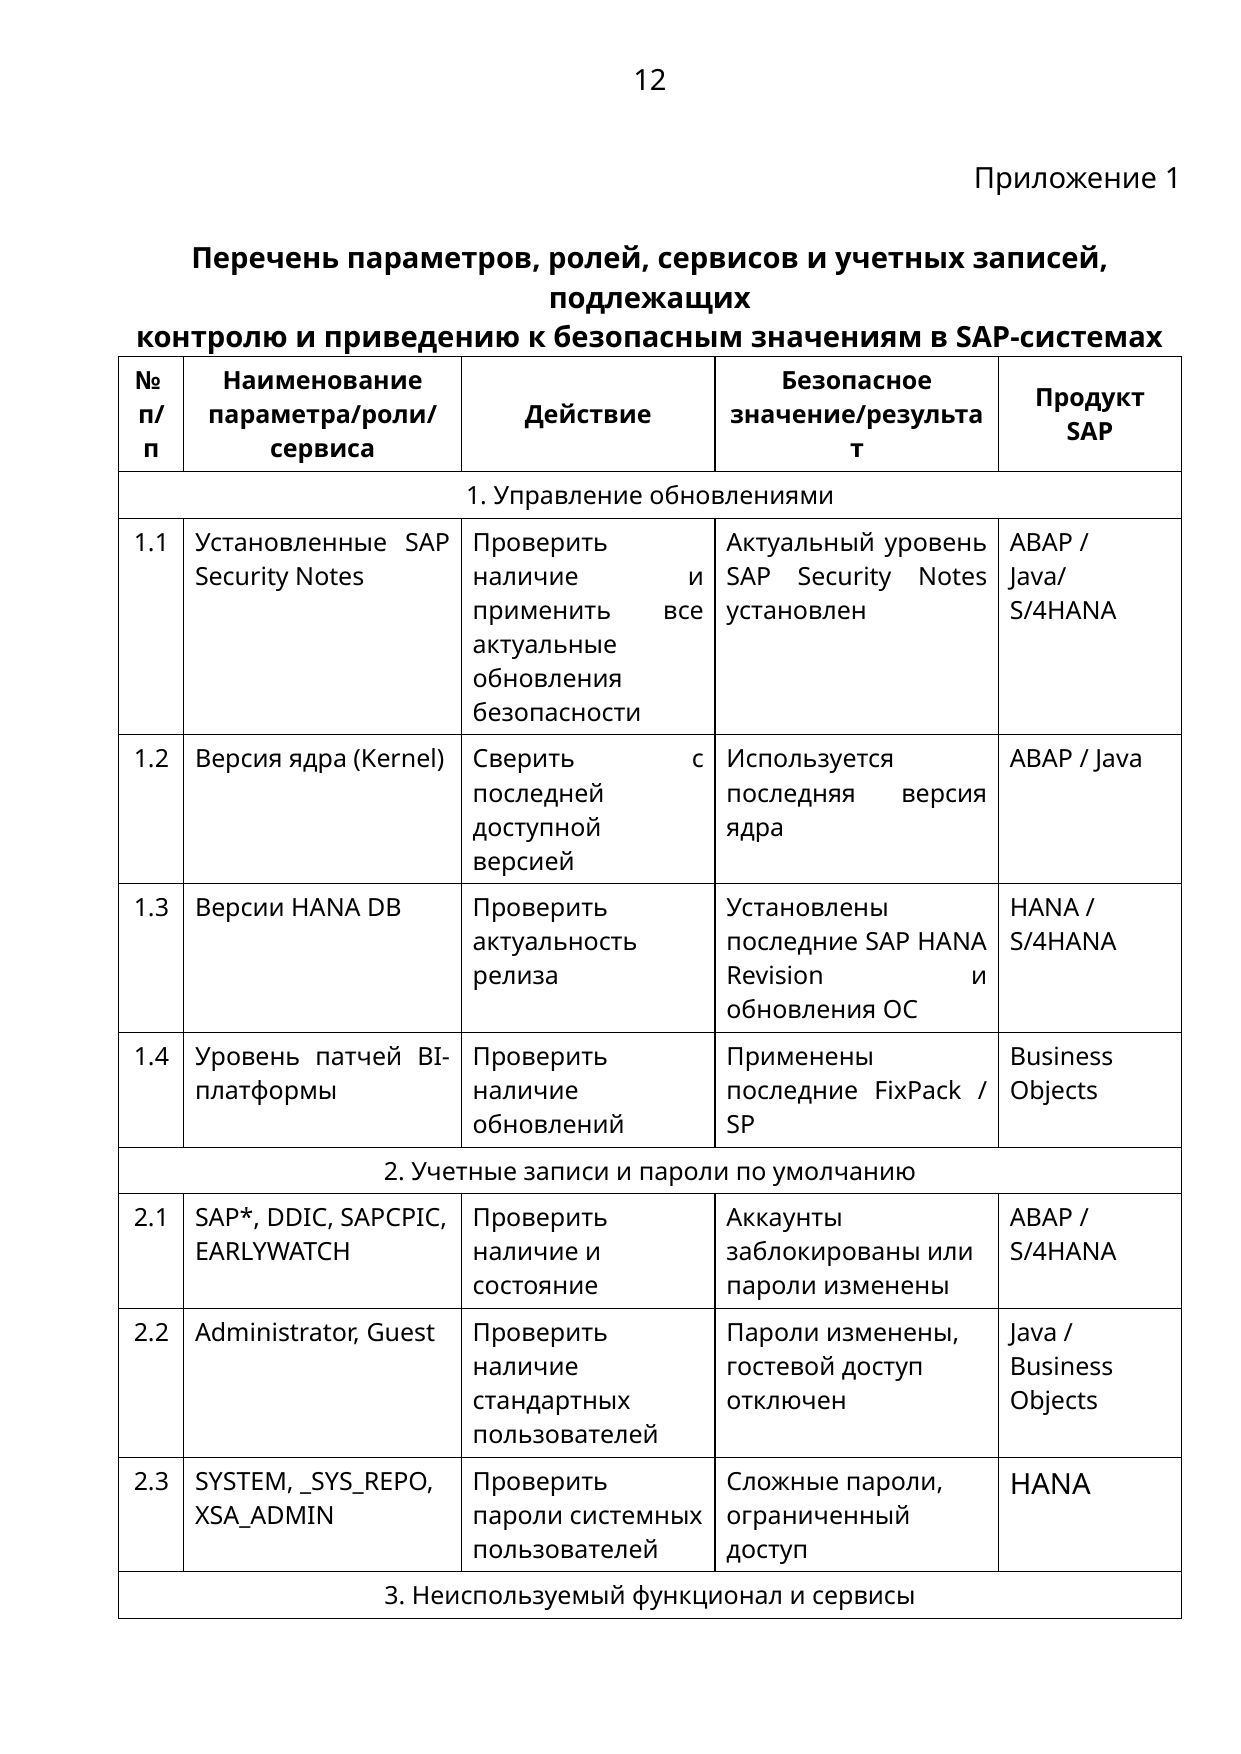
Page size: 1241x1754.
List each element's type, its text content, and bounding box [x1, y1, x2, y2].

table_cell SAP*, DDIC, SAPCPIC, EARLYWATCH [184, 1194, 461, 1308]
table_cell ABAP / Java [999, 735, 1181, 883]
table_cell Сложные пароли, ограниченный доступ [716, 1458, 998, 1571]
table_cell 1.1 [119, 519, 183, 734]
table_cell 1.4 [119, 1033, 183, 1147]
table_cell 2.2 [119, 1309, 183, 1457]
table_cell HANA / S/4HANA [999, 884, 1181, 1032]
table_cell 2.3 [119, 1458, 183, 1571]
table_header Безопасное значение/результат [716, 357, 998, 471]
table_cell Уровень патчей BI-платформы [184, 1033, 461, 1147]
table_cell Актуальный уровень SAP Security Notes установлен [716, 519, 998, 734]
table_cell Версии HANA DB [184, 884, 461, 1032]
table_cell 1.3 [119, 884, 183, 1032]
table_cell Проверить наличие обновлений [462, 1033, 714, 1147]
table_cell SYSTEM, _SYS_REPO, XSA_ADMIN [184, 1458, 461, 1571]
table_header № п/п [119, 357, 183, 471]
table_cell 1.2 [119, 735, 183, 883]
table_cell ABAP / Java/ S/4HANA [999, 519, 1181, 734]
table_header Продукт SAP [999, 357, 1181, 471]
table_cell Установленные SAP Security Notes [184, 519, 461, 734]
table_cell Проверить наличие стандартных пользователей [462, 1309, 714, 1457]
table_cell Используется последняя версия ядра [716, 735, 998, 883]
table_cell Проверить актуальность релиза [462, 884, 714, 1032]
table_cell Проверить наличие и применить все актуальные обновления безопасности [462, 519, 714, 734]
table_cell Версия ядра (Kernel) [184, 735, 461, 883]
table_cell Применены последние FixPack / SP [716, 1033, 998, 1147]
table_cell Java / Business Objects [999, 1309, 1181, 1457]
table_cell 1. Управление обновлениями [119, 472, 1181, 517]
table_cell 2.1 [119, 1194, 183, 1308]
table_cell Проверить пароли системных пользователей [462, 1458, 714, 1571]
table_cell Business Objects [999, 1033, 1181, 1147]
table_cell Проверить наличие и состояние [462, 1194, 714, 1308]
table_cell 3. Неиспользуемый функционал и сервисы [119, 1572, 1181, 1618]
text Приложение 1 [118, 158, 1181, 197]
table_cell 2. Учетные записи и пароли по умолчанию [119, 1148, 1181, 1193]
table_cell Сверить с последней доступной версией [462, 735, 714, 883]
table_cell HANA [999, 1458, 1181, 1571]
table_cell Аккаунты заблокированы или пароли изменены [716, 1194, 998, 1308]
text Перечень параметров, ролей, сервисов и учетных записей, подлежащих контролю и приведению к безопасным значениям в SAP-системах [118, 237, 1181, 356]
table_cell Пароли изменены, гостевой доступ отключен [716, 1309, 998, 1457]
table_header Действие [462, 357, 714, 471]
table_cell ABAP / S/4HANA [999, 1194, 1181, 1308]
table_cell Установлены последние SAP HANA Revision и обновления ОС [716, 884, 998, 1032]
table_cell Administrator, Guest [184, 1309, 461, 1457]
table_header Наименование параметра/роли/ сервиса [184, 357, 461, 471]
